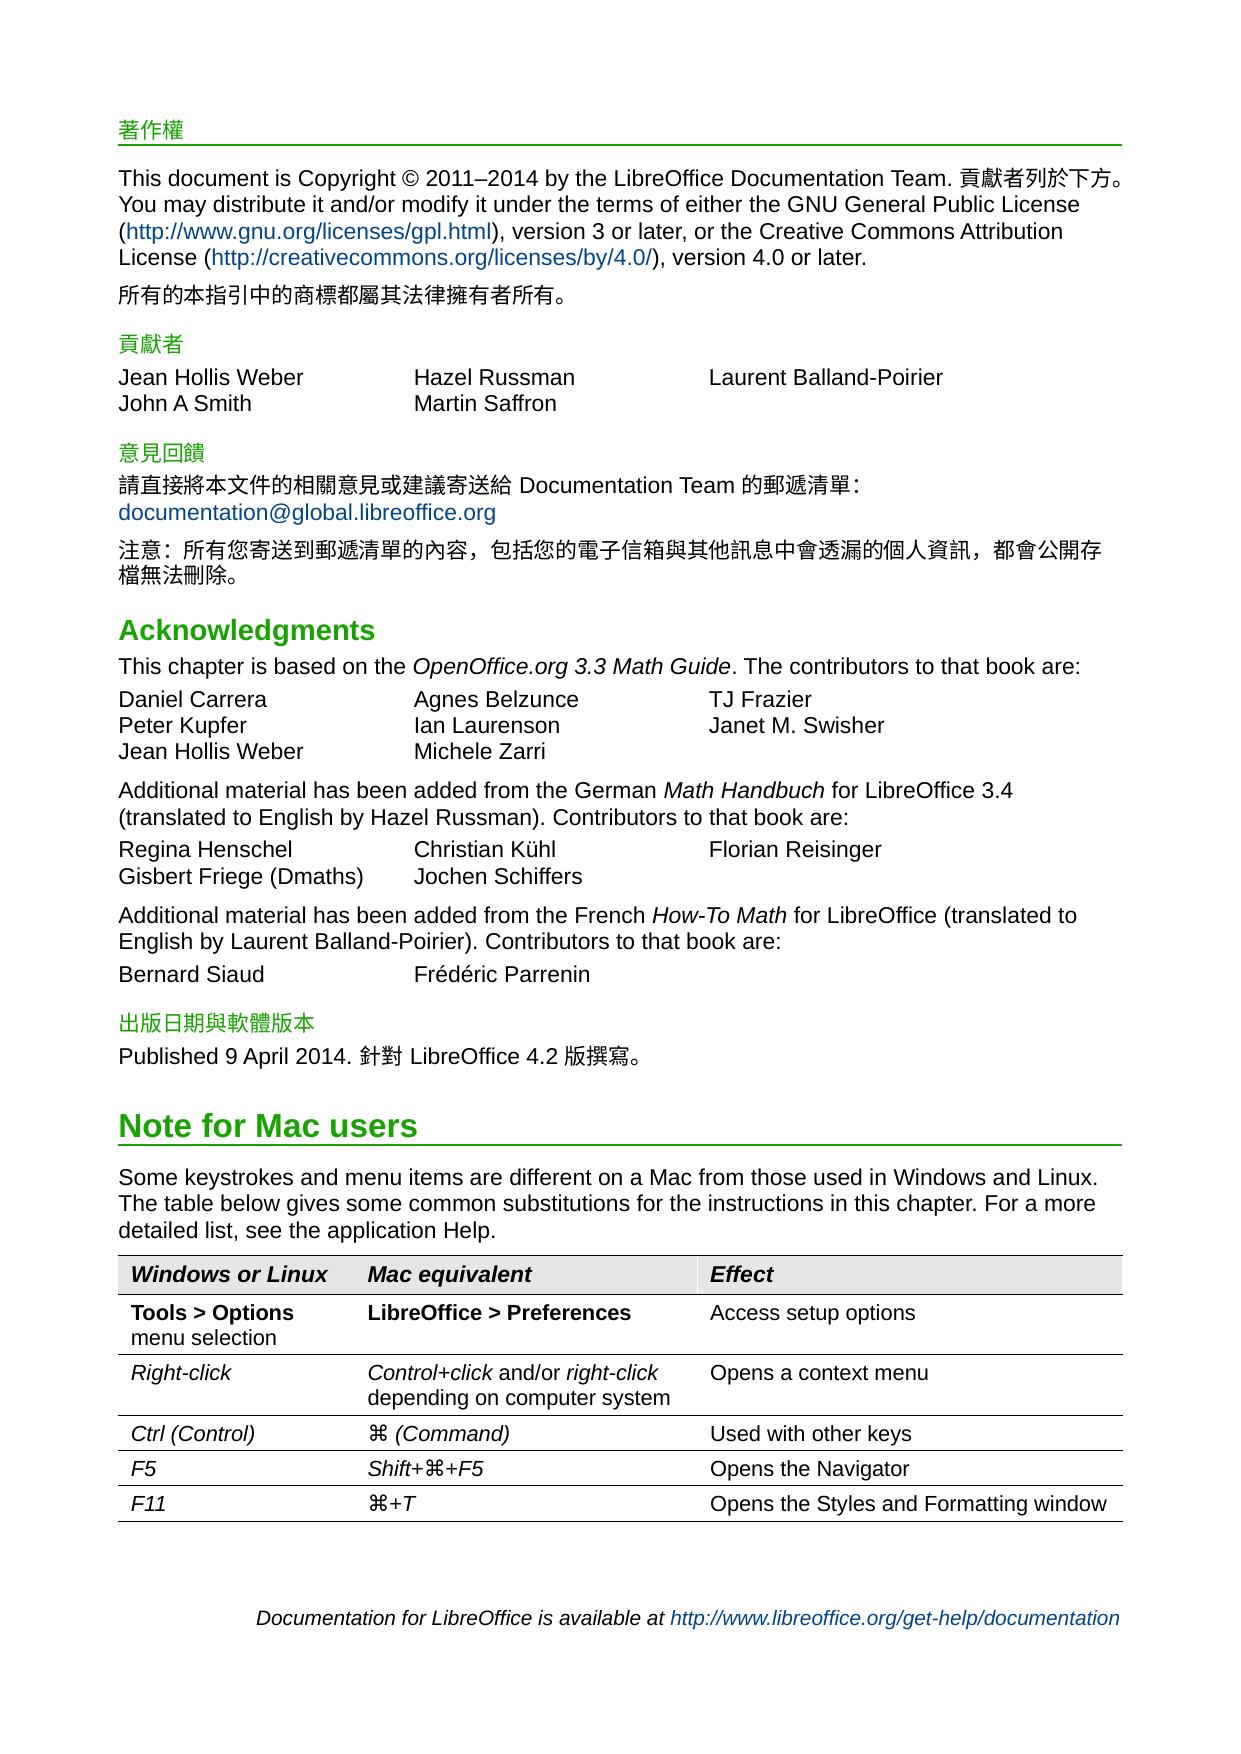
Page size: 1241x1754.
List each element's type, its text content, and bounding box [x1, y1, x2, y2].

table_cell Right-click [118, 1355, 355, 1414]
table_cell Opens the Navigator [698, 1451, 1122, 1485]
table_cell Used with other keys [698, 1416, 1122, 1450]
text 所有的本指引中的商標都屬其法律擁有者所有。 [118, 283, 1122, 308]
table_cell Tools > Options menu selection [118, 1295, 355, 1354]
subtitle Note for Mac users [118, 1106, 1122, 1144]
table_cell ⌘+T [355, 1486, 697, 1521]
table_cell Opens a context menu [698, 1355, 1122, 1414]
subtitle 意見回饋 [118, 441, 1122, 467]
table_cell Ctrl (Control) [118, 1416, 355, 1450]
text Bernard Siaud Frédéric Parrenin [118, 961, 1122, 987]
text 注意：所有您寄送到郵遞清單的內容，包括您的電子信箱與其他訊息中會透漏的個人資訊，都會公開存檔無法刪除。 [118, 538, 1122, 589]
text Some keystrokes and menu items are different on a Mac from those used in Windows and Linux. The table below gives some common substitutions for the instructions in this chapter. For a more detailed list, see the application Help. [118, 1164, 1122, 1243]
text Daniel Carrera Agnes Belzunce TJ Frazier Peter Kupfer Ian Laurenson Janet M. Swisher Jean Hollis Weber Michele Zarri [118, 686, 1122, 765]
list Additional material has been added from the French How-To Math for LibreOffice (translated to English by Laurent Balland-Poirier). Contributors to that book are: [118, 902, 1122, 954]
list This chapter is based on the OpenOffice.org 3.3 Math Guide. The contributors to that book are: [118, 653, 1122, 679]
table_cell Access setup options [698, 1295, 1122, 1354]
text Published 9 April 2014. 針對 LibreOffice 4.2 版撰寫。 [118, 1043, 1122, 1069]
table_cell Opens the Styles and Formatting window [698, 1486, 1122, 1521]
subtitle 著作權 [118, 118, 1122, 144]
table_header Windows or Linux [118, 1256, 355, 1294]
table_header Effect [698, 1256, 1122, 1294]
table_cell F5 [118, 1451, 355, 1485]
text This document is Copyright © 2011–2014 by the LibreOffice Documentation Team. 貢獻者列於下方。You may distribute it and/or modify it under the terms of either the GNU General Public License (http://www.gnu.org/licenses/gpl.html), version 3 or later, or the Creative Commons Attribution License (http://creativecommons.org/licenses/by/4.0/), version 4.0 or later. [118, 164, 1122, 270]
text 請直接將本文件的相關意見或建議寄送給 Documentation Team 的郵遞清單：documentation@global.libreoffice.org [118, 472, 1122, 526]
subtitle 貢獻者 [118, 333, 1122, 358]
table_cell Control+click and/or right-click depending on computer system [355, 1355, 697, 1414]
table_cell ⌘ (Command) [355, 1416, 697, 1450]
text Regina Henschel Christian Kühl Florian Reisinger Gisbert Friege (Dmaths) Jochen Schiffers [118, 836, 1122, 889]
table_header Mac equivalent [355, 1256, 697, 1294]
table_cell Shift+⌘+F5 [355, 1451, 697, 1485]
subtitle Acknowledgments [118, 613, 1122, 647]
table_cell LibreOffice > Preferences [355, 1295, 697, 1354]
table_cell F11 [118, 1486, 355, 1521]
list Additional material has been added from the German Math Handbuch for LibreOffice 3.4 (translated to English by Hazel Russman). Contributors to that book are: [118, 777, 1122, 830]
subtitle 出版日期與軟體版本 [118, 1011, 1122, 1037]
text Jean Hollis Weber Hazel Russman Laurent Balland-Poirier John A Smith Martin Saffron [118, 364, 1122, 417]
